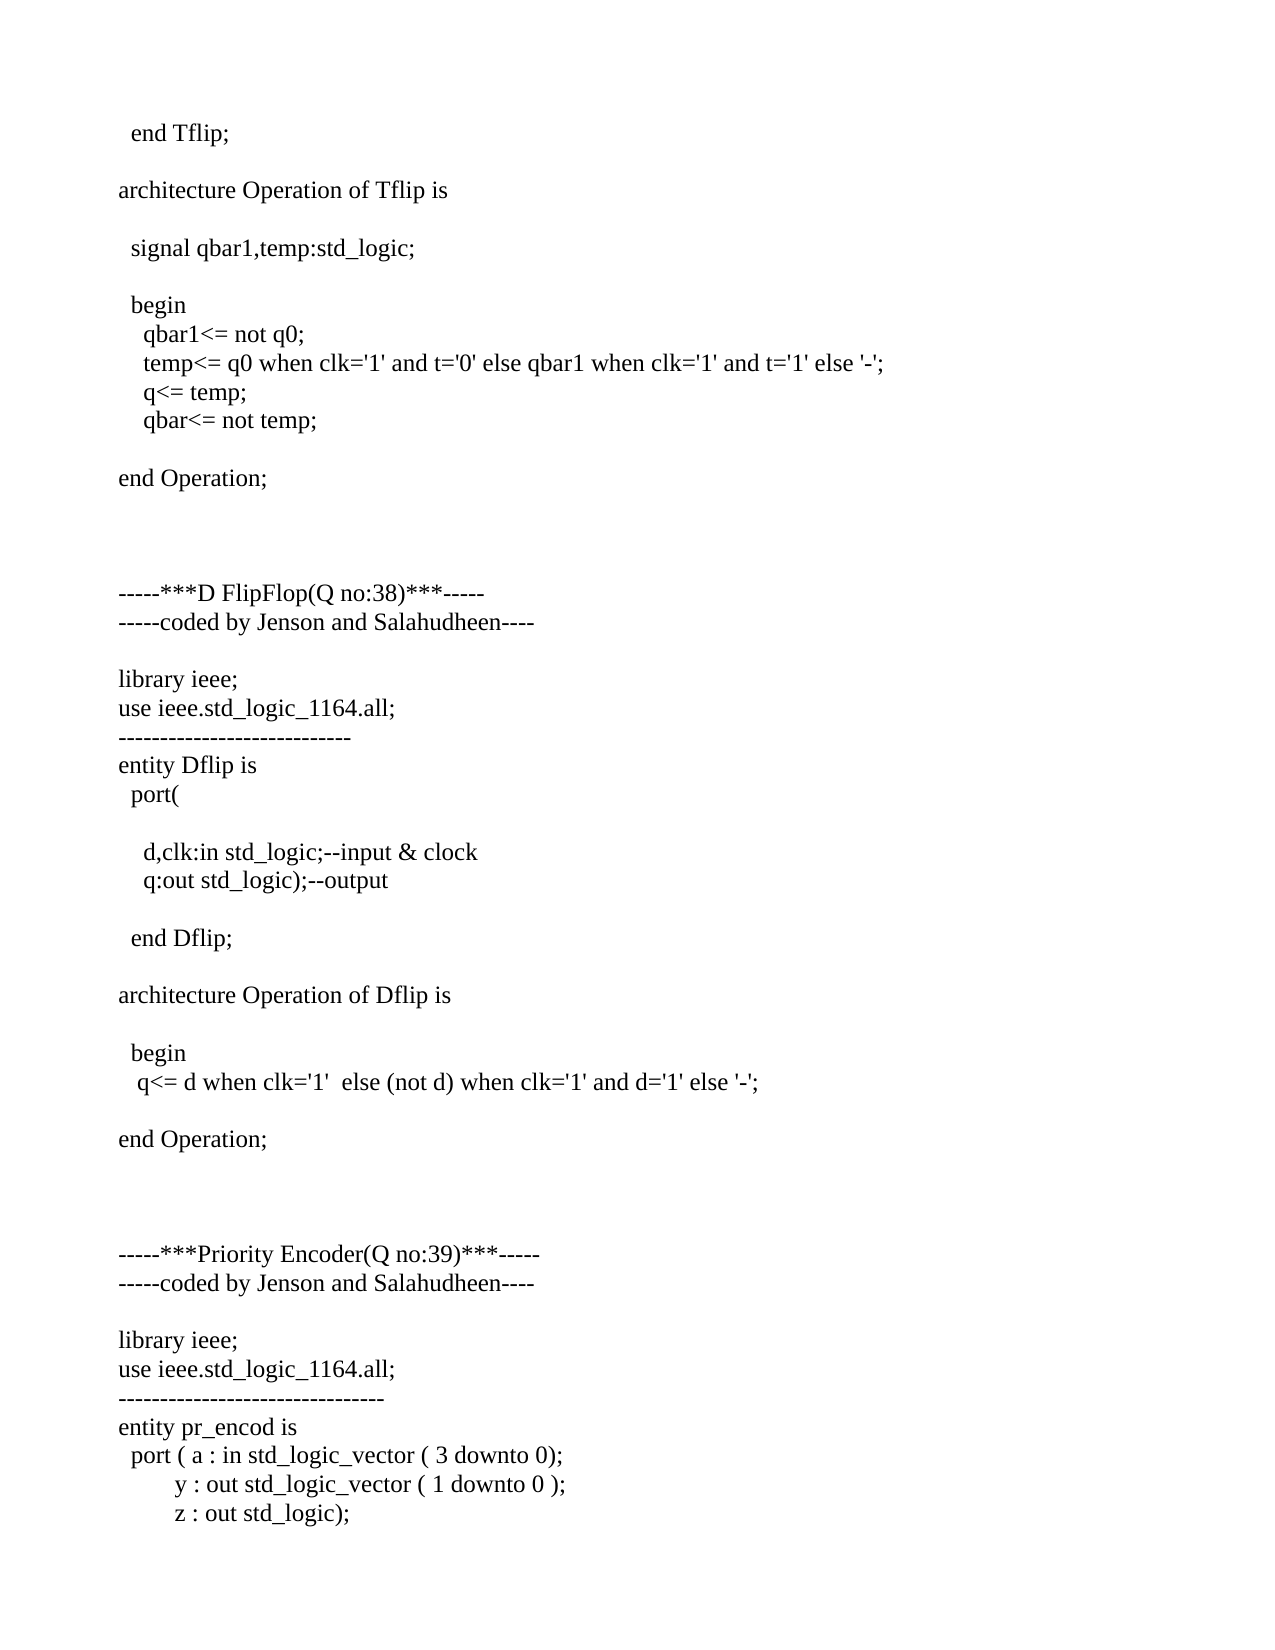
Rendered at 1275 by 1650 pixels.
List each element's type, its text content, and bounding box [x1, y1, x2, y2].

text ---------------------------- [118, 722, 1157, 751]
text architecture Operation of Dflip is [118, 981, 1157, 1009]
text y : out std_logic_vector ( 1 downto 0 ); [118, 1469, 1157, 1498]
text qbar1<= not q0; [118, 319, 1157, 348]
text architecture Operation of Tflip is [118, 176, 1157, 204]
text q<= d when clk='1' else (not d) when clk='1' and d='1' else '-'; [118, 1067, 1157, 1096]
text temp<= q0 when clk='1' and t='0' else qbar1 when clk='1' and t='1' else '-'; [118, 348, 1157, 377]
text port( [118, 779, 1157, 808]
text -------------------------------- [118, 1383, 1157, 1412]
text entity pr_encod is [118, 1412, 1157, 1441]
text qbar<= not temp; [118, 406, 1157, 434]
text use ieee.std_logic_1164.all; [118, 693, 1157, 722]
text end Tflip; [118, 118, 1157, 147]
text -----coded by Jenson and Salahudheen---- [118, 607, 1157, 636]
text library ieee; [118, 664, 1157, 693]
text signal qbar1,temp:std_logic; [118, 233, 1157, 262]
text end Operation; [118, 463, 1157, 492]
text entity Dflip is [118, 751, 1157, 779]
text q:out std_logic);--output [118, 866, 1157, 894]
text end Dflip; [118, 923, 1157, 952]
text q<= temp; [118, 377, 1157, 406]
text d,clk:in std_logic;--input & clock [118, 837, 1157, 866]
text -----coded by Jenson and Salahudheen---- [118, 1268, 1157, 1297]
text library ieee; [118, 1326, 1157, 1354]
text begin [118, 291, 1157, 319]
text port ( a : in std_logic_vector ( 3 downto 0); [118, 1441, 1157, 1469]
text -----***D FlipFlop(Q no:38)***----- [118, 578, 1157, 607]
text use ieee.std_logic_1164.all; [118, 1354, 1157, 1383]
text -----***Priority Encoder(Q no:39)***----- [118, 1239, 1157, 1268]
text z : out std_logic); [118, 1498, 1157, 1527]
text end Operation; [118, 1124, 1157, 1153]
text begin [118, 1038, 1157, 1067]
